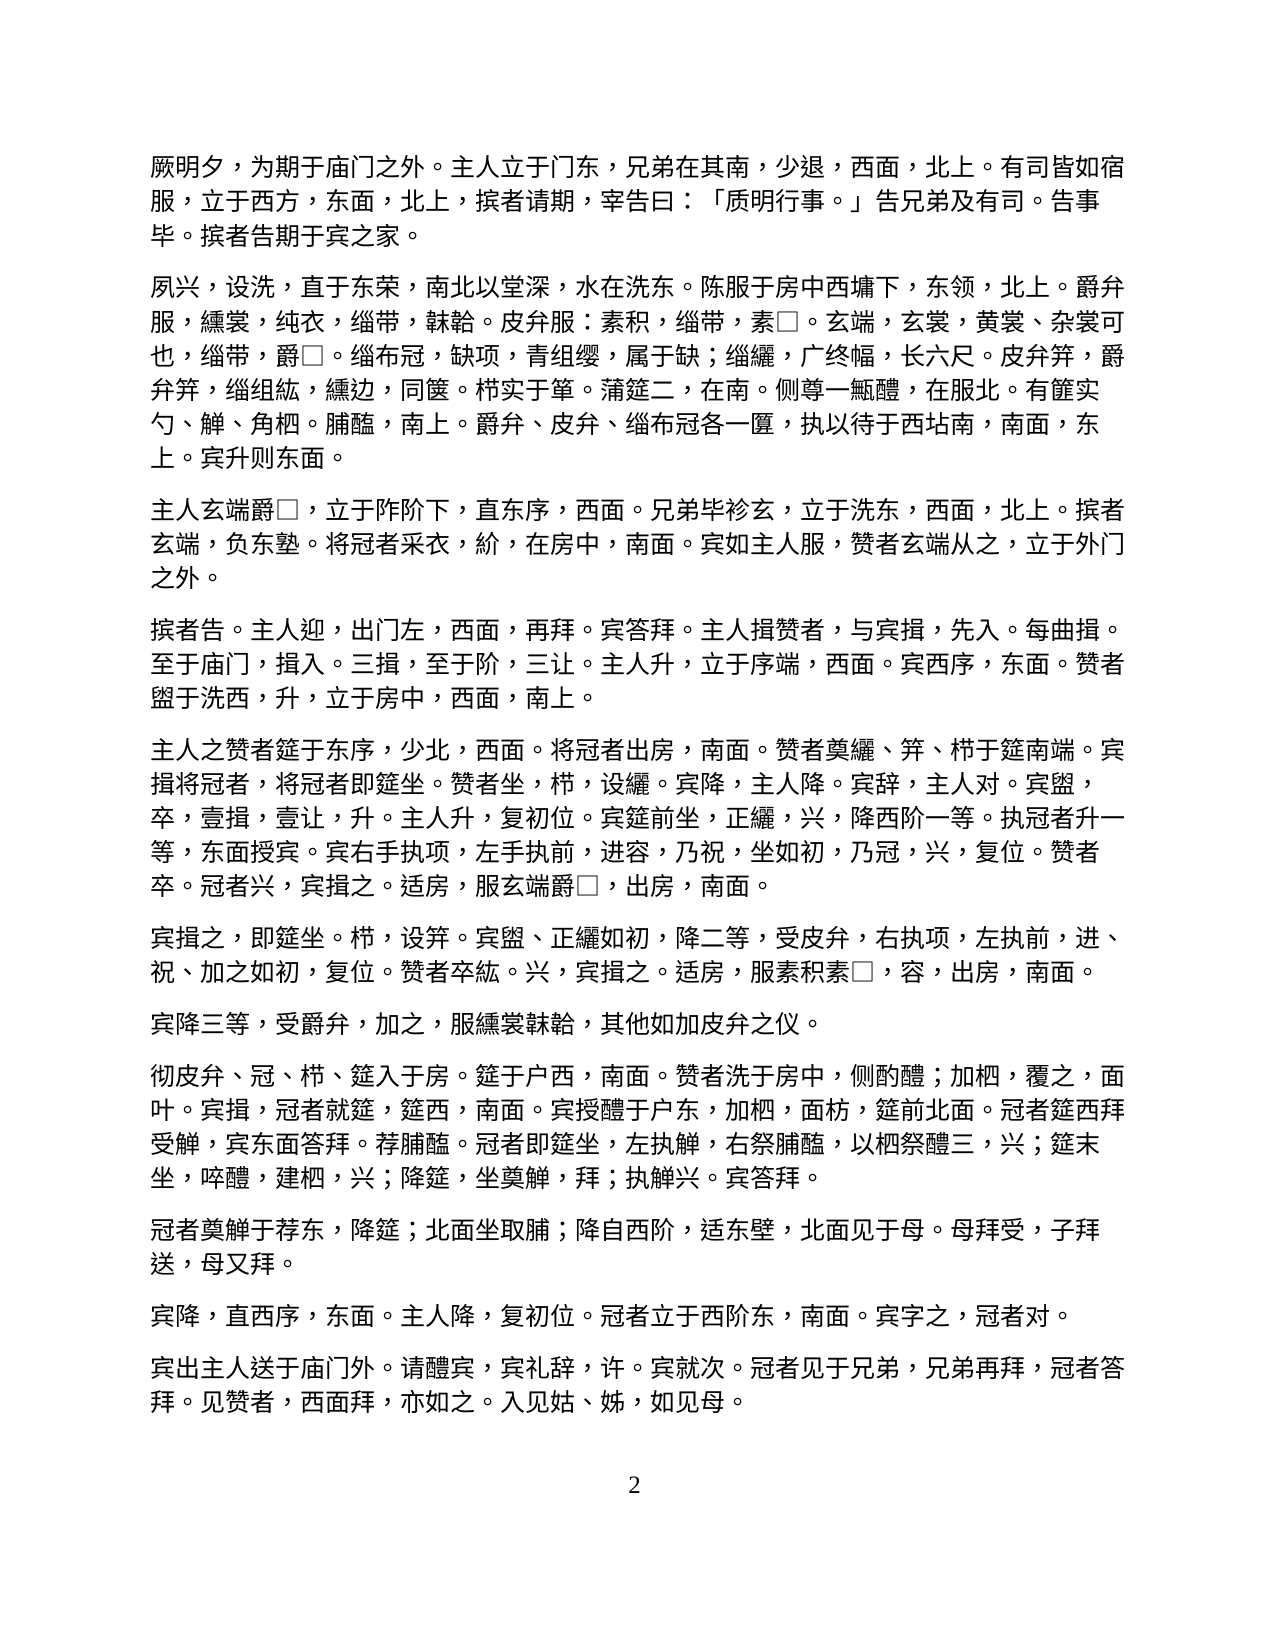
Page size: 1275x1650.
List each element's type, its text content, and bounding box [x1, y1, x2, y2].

text 夙兴，设洗，直于东荣，南北以堂深，水在洗东。陈服于房中西墉下，东领，北上。爵弁服，纁裳，纯衣，缁带，韎韐。皮弁服：素积，缁带，素□。玄端，玄裳，黄裳、杂裳可也，缁带，爵□。缁布冠，缺项，青组缨，属于缺；缁纚，广终幅，长六尺。皮弁笄，爵弁笄，缁组紘，纁边，同箧。栉实于箪。蒲筵二，在南。侧尊一甒醴，在服北。有篚实勺、觯、角柶。脯醢，南上。爵弁、皮弁、缁布冠各一匴，执以待于西坫南，南面，东上。宾升则东面。 [150, 270, 1125, 474]
text 宾揖之，即筵坐。栉，设笄。宾盥、正纚如初，降二等，受皮弁，右执项，左执前，进、祝、加之如初，复位。赞者卒紘。兴，宾揖之。适房，服素积素□，容，出房，南面。 [150, 921, 1125, 989]
text 宾降三等，受爵弁，加之，服纁裳韎韐，其他如加皮弁之仪。 [150, 1007, 1125, 1041]
text 宾降，直西序，东面。主人降，复初位。冠者立于西阶东，南面。宾字之，冠者对。 [150, 1299, 1125, 1333]
text 主人之赞者筵于东序，少北，西面。将冠者出房，南面。赞者奠纚、笄、栉于筵南端。宾揖将冠者，将冠者即筵坐。赞者坐，栉，设纚。宾降，主人降。宾辞，主人对。宾盥，卒，壹揖，壹让，升。主人升，复初位。宾筵前坐，正纚，兴，降西阶一等。执冠者升一等，东面授宾。宾右手执项，左手执前，进容，乃祝，坐如初，乃冠，兴，复位。赞者卒。冠者兴，宾揖之。适房，服玄端爵□，出房，南面。 [150, 733, 1125, 903]
text 摈者告。主人迎，出门左，西面，再拜。宾答拜。主人揖赞者，与宾揖，先入。每曲揖。至于庙门，揖入。三揖，至于阶，三让。主人升，立于序端，西面。宾西序，东面。赞者盥于洗西，升，立于房中，西面，南上。 [150, 612, 1125, 715]
text 主人玄端爵□，立于阼阶下，直东序，西面。兄弟毕袗玄，立于洗东，西面，北上。摈者玄端，负东塾。将冠者采衣，紒，在房中，南面。宾如主人服，赞者玄端从之，立于外门之外。 [150, 492, 1125, 594]
text 彻皮弁、冠、栉、筵入于房。筵于户西，南面。赞者洗于房中，侧酌醴；加柶，覆之，面叶。宾揖，冠者就筵，筵西，南面。宾授醴于户东，加柶，面枋，筵前北面。冠者筵西拜受觯，宾东面答拜。荐脯醢。冠者即筵坐，左执觯，右祭脯醢，以柶祭醴三，兴；筵末坐，啐醴，建柶，兴；降筵，坐奠觯，拜；执觯兴。宾答拜。 [150, 1059, 1125, 1195]
text 冠者奠觯于荐东，降筵；北面坐取脯；降自西阶，适东壁，北面见于母。母拜受，子拜送，母又拜。 [150, 1213, 1125, 1281]
text 宾出主人送于庙门外。请醴宾，宾礼辞，许。宾就次。冠者见于兄弟，兄弟再拜，冠者答拜。见赞者，西面拜，亦如之。入见姑、姊，如见母。 [150, 1351, 1125, 1419]
text 厥明夕，为期于庙门之外。主人立于门东，兄弟在其南，少退，西面，北上。有司皆如宿服，立于西方，东面，北上，摈者请期，宰告曰：「质明行事。」告兄弟及有司。告事毕。摈者告期于宾之家。 [150, 150, 1125, 252]
